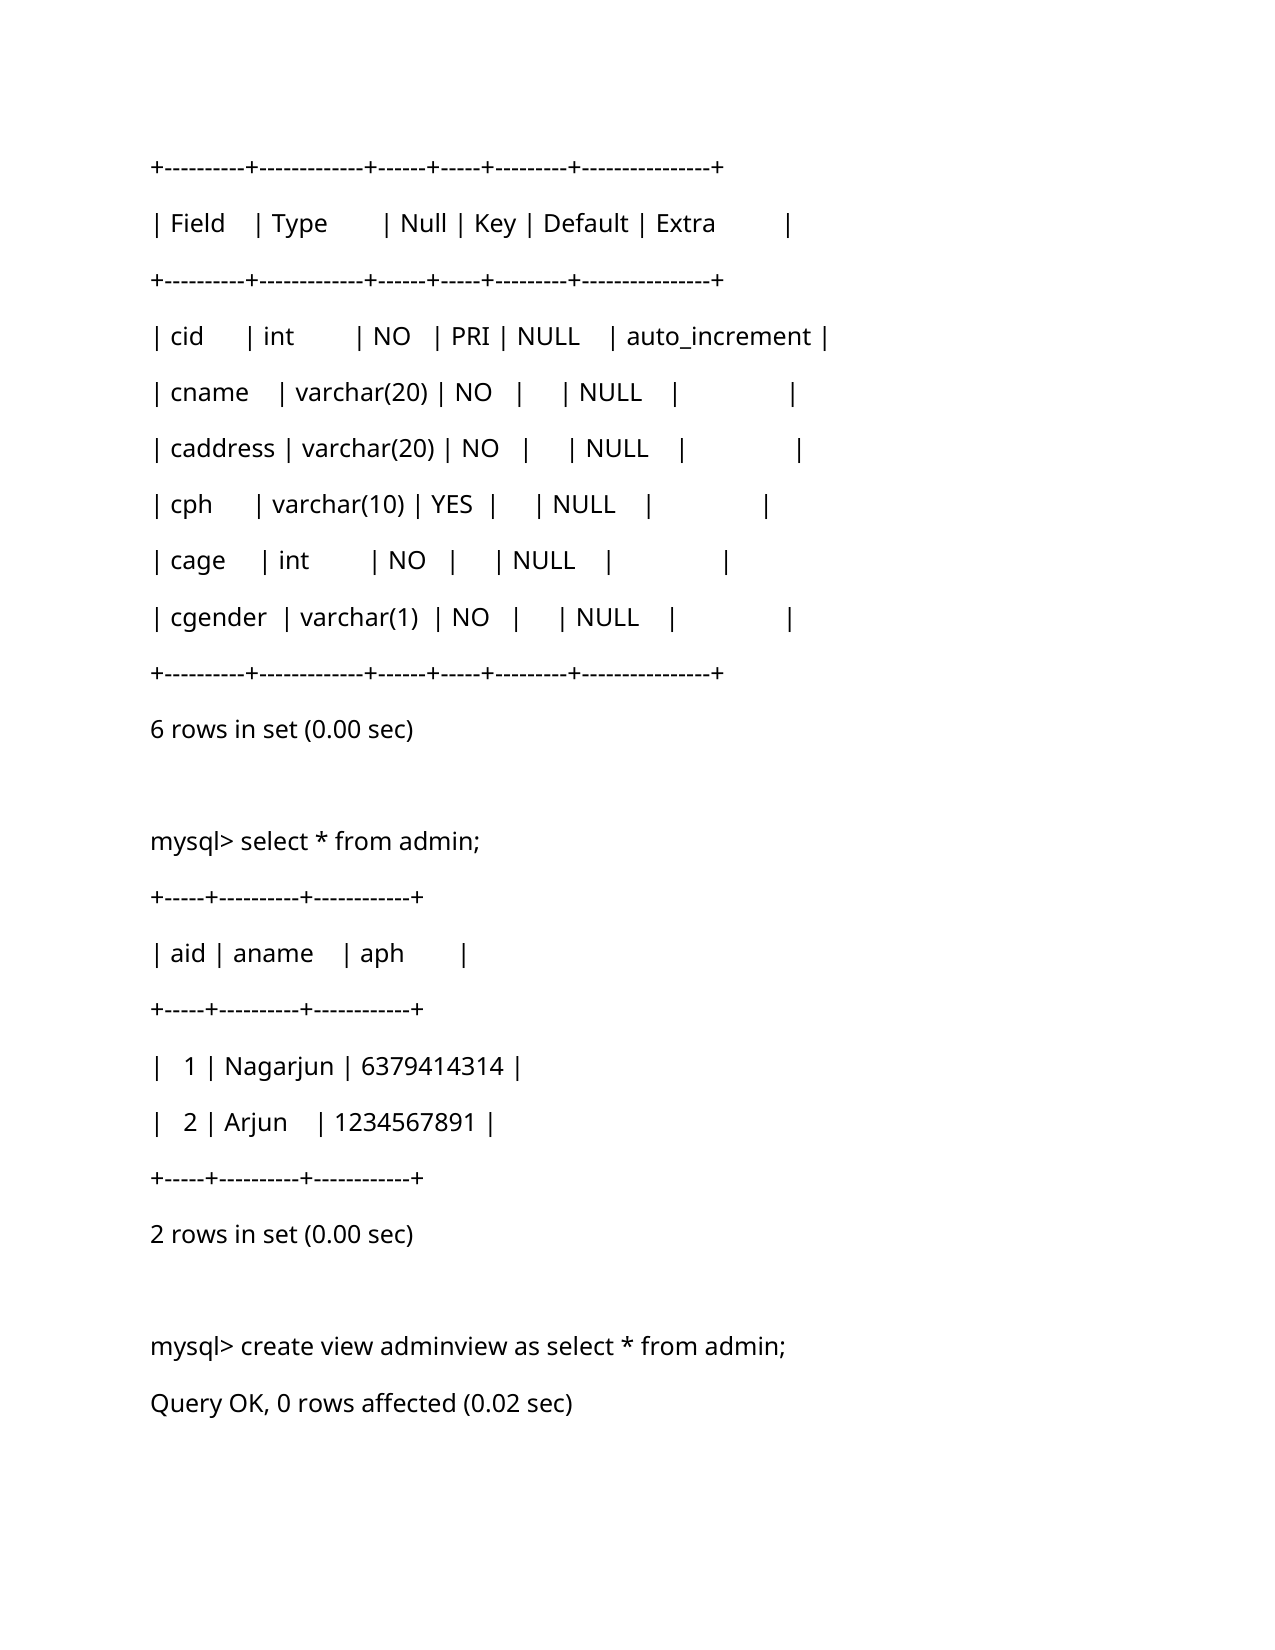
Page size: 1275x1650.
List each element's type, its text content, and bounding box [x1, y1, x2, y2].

text 6 rows in set (0.00 sec) [150, 711, 1125, 746]
text +----------+-------------+------+-----+---------+----------------+ [150, 150, 1125, 184]
text | caddress | varchar(20) | NO | | NULL | | [150, 431, 1125, 465]
text | cid | int | NO | PRI | NULL | auto_increment | [150, 318, 1125, 352]
text +-----+----------+------------+ [150, 880, 1125, 914]
text mysql> select * from admin; [150, 824, 1125, 858]
text | Field | Type | Null | Key | Default | Extra | [150, 206, 1125, 240]
text | cname | varchar(20) | NO | | NULL | | [150, 374, 1125, 409]
text mysql> create view adminview as select * from admin; [150, 1329, 1125, 1363]
text | 2 | Arjun | 1234567891 | [150, 1104, 1125, 1138]
text +-----+----------+------------+ [150, 1161, 1125, 1195]
text | cgender | varchar(1) | NO | | NULL | | [150, 599, 1125, 633]
text | aid | aname | aph | [150, 936, 1125, 970]
text | 1 | Nagarjun | 6379414314 | [150, 1048, 1125, 1082]
text | cage | int | NO | | NULL | | [150, 543, 1125, 577]
text Query OK, 0 rows affected (0.02 sec) [150, 1385, 1125, 1419]
text +----------+-------------+------+-----+---------+----------------+ [150, 655, 1125, 689]
text +----------+-------------+------+-----+---------+----------------+ [150, 262, 1125, 296]
text | cph | varchar(10) | YES | | NULL | | [150, 487, 1125, 521]
text 2 rows in set (0.00 sec) [150, 1217, 1125, 1251]
text +-----+----------+------------+ [150, 992, 1125, 1026]
